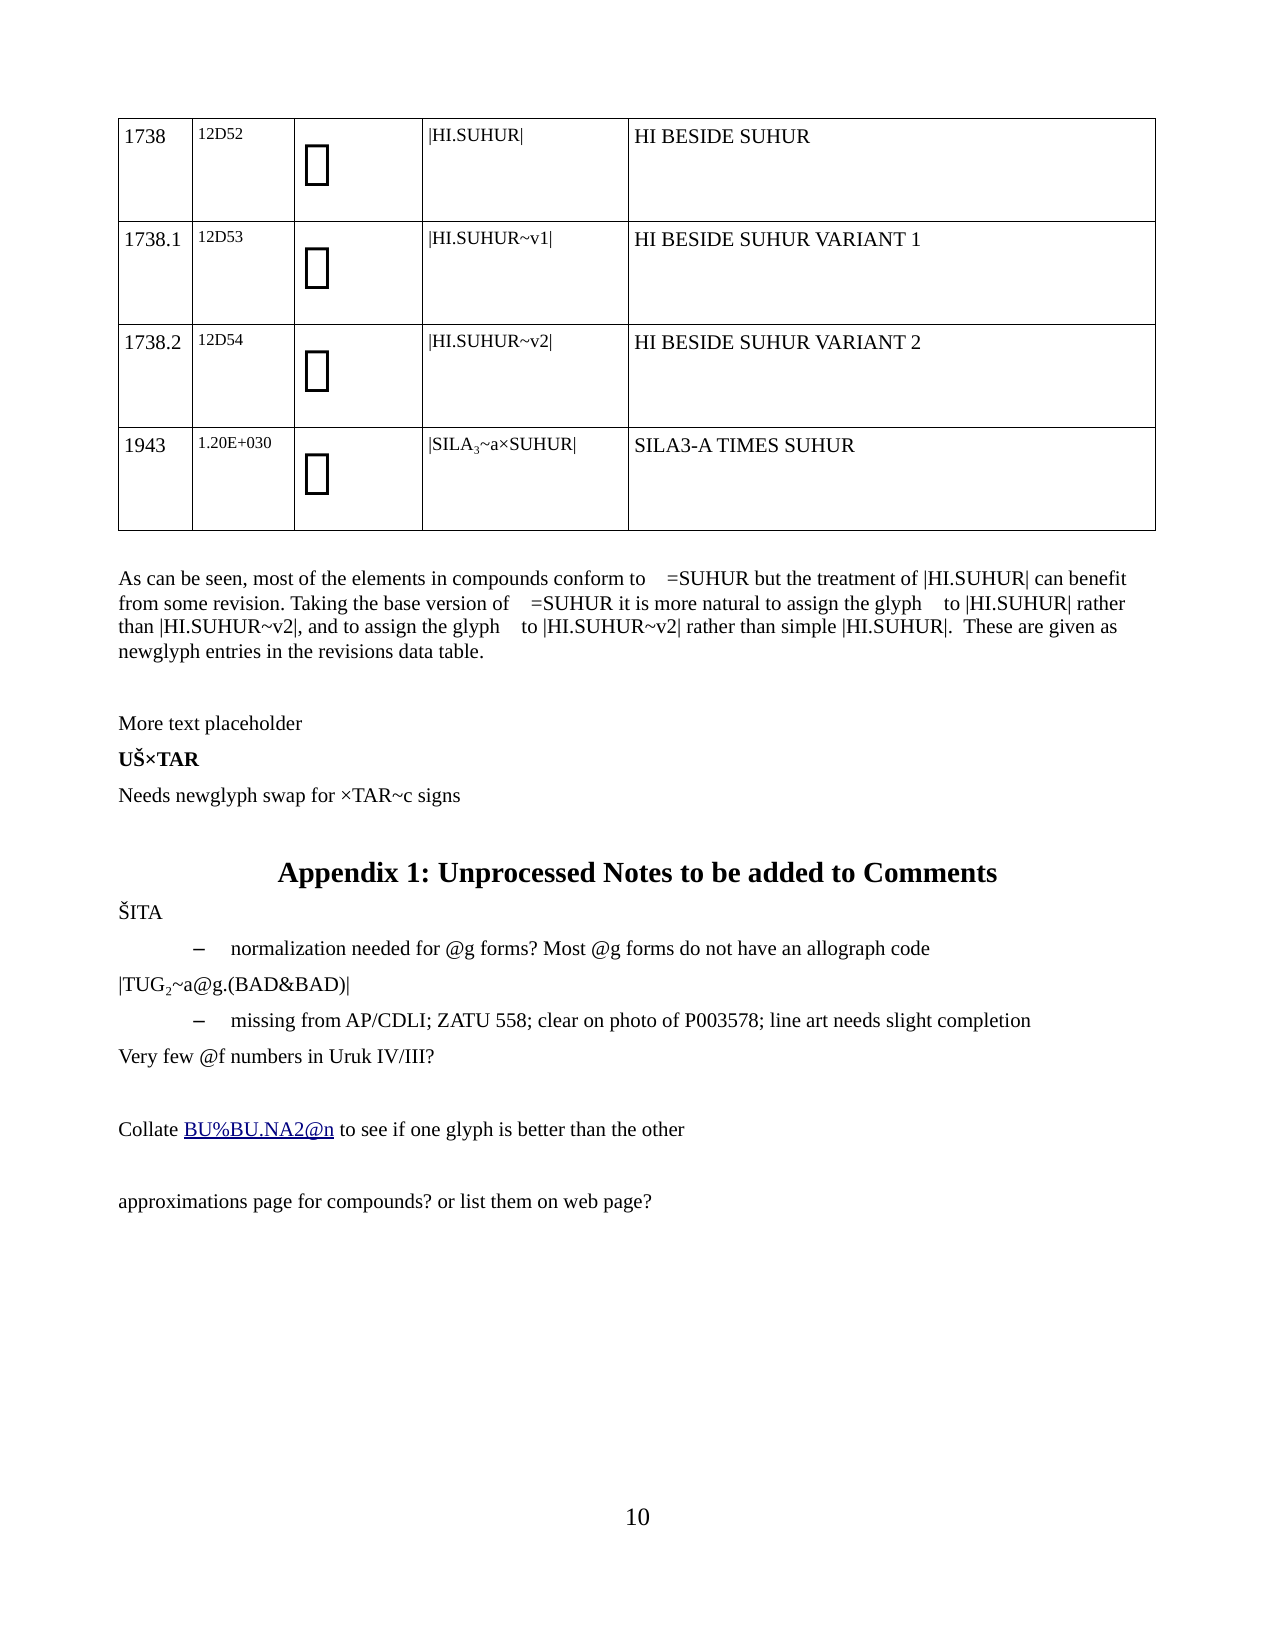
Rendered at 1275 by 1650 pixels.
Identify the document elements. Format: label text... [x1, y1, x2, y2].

table_cell 1738 [119, 119, 192, 221]
table_cell SILA3-A TIMES SUHUR [629, 428, 1155, 530]
text |TUG₂~a@g.(BAD&BAD)| [118, 972, 1157, 996]
table_cell 𒵓 [295, 222, 422, 324]
table_cell 1738.1 [119, 222, 192, 324]
table_cell 1.20E+030 [193, 428, 294, 530]
list missing from AP/CDLI; ZATU 558; clear on photo of P003578; line art needs slight completion [193, 1008, 1157, 1032]
text Very few @f numbers in Uruk IV/III? [118, 1044, 1157, 1068]
text More text placeholder [118, 711, 1157, 735]
table_cell HI BESIDE SUHUR VARIANT 2 [629, 325, 1155, 427]
text ŠITA [118, 900, 1157, 924]
list normalization needed for @g forms? Most @g forms do not have an allograph code [193, 936, 1157, 960]
table_cell 12D54 [193, 325, 294, 427]
text Appendix 1: Unprocessed Notes to be added to Comments [118, 855, 1157, 888]
table_cell HI BESIDE SUHUR VARIANT 1 [629, 222, 1155, 324]
text As can be seen, most of the elements in compounds conform to 𒩃=SUHUR but the treatment of |HI.SUHUR| can benefit from some revision. Taking the base version of 𒩃=SUHUR it is more natural to assign the glyph 𒵔to |HI.SUHUR| rather than |HI.SUHUR~v2|, and to assign the glyph 𒵒to |HI.SUHUR~v2| rather than simple |HI.SUHUR|. These are given as newglyph entries in the revisions data table. [118, 566, 1157, 663]
text Collate BU%BU.NA2@n to see if one glyph is better than the other [118, 1117, 1157, 1141]
text Needs newglyph swap for ×TAR~c signs [118, 783, 1157, 807]
table_cell HI BESIDE SUHUR [629, 119, 1155, 221]
table_cell |HI.SUHUR| [423, 119, 628, 221]
table_cell 1738.2 [119, 325, 192, 427]
text UŠ×TAR [118, 747, 1157, 771]
table_cell |HI.SUHUR~v2| [423, 325, 628, 427]
table_cell 1943 [119, 428, 192, 530]
table_cell |SILA₃~a×SUHUR| [423, 428, 628, 530]
table_cell 12D53 [193, 222, 294, 324]
text approximations page for compounds? or list them on web page? [118, 1189, 1157, 1213]
table_cell 𒸩 [295, 428, 422, 530]
table_cell 12D52 [193, 119, 294, 221]
table_cell |HI.SUHUR~v1| [423, 222, 628, 324]
table_cell 𒵒 [295, 119, 422, 221]
table_cell 𒵔 [295, 325, 422, 427]
